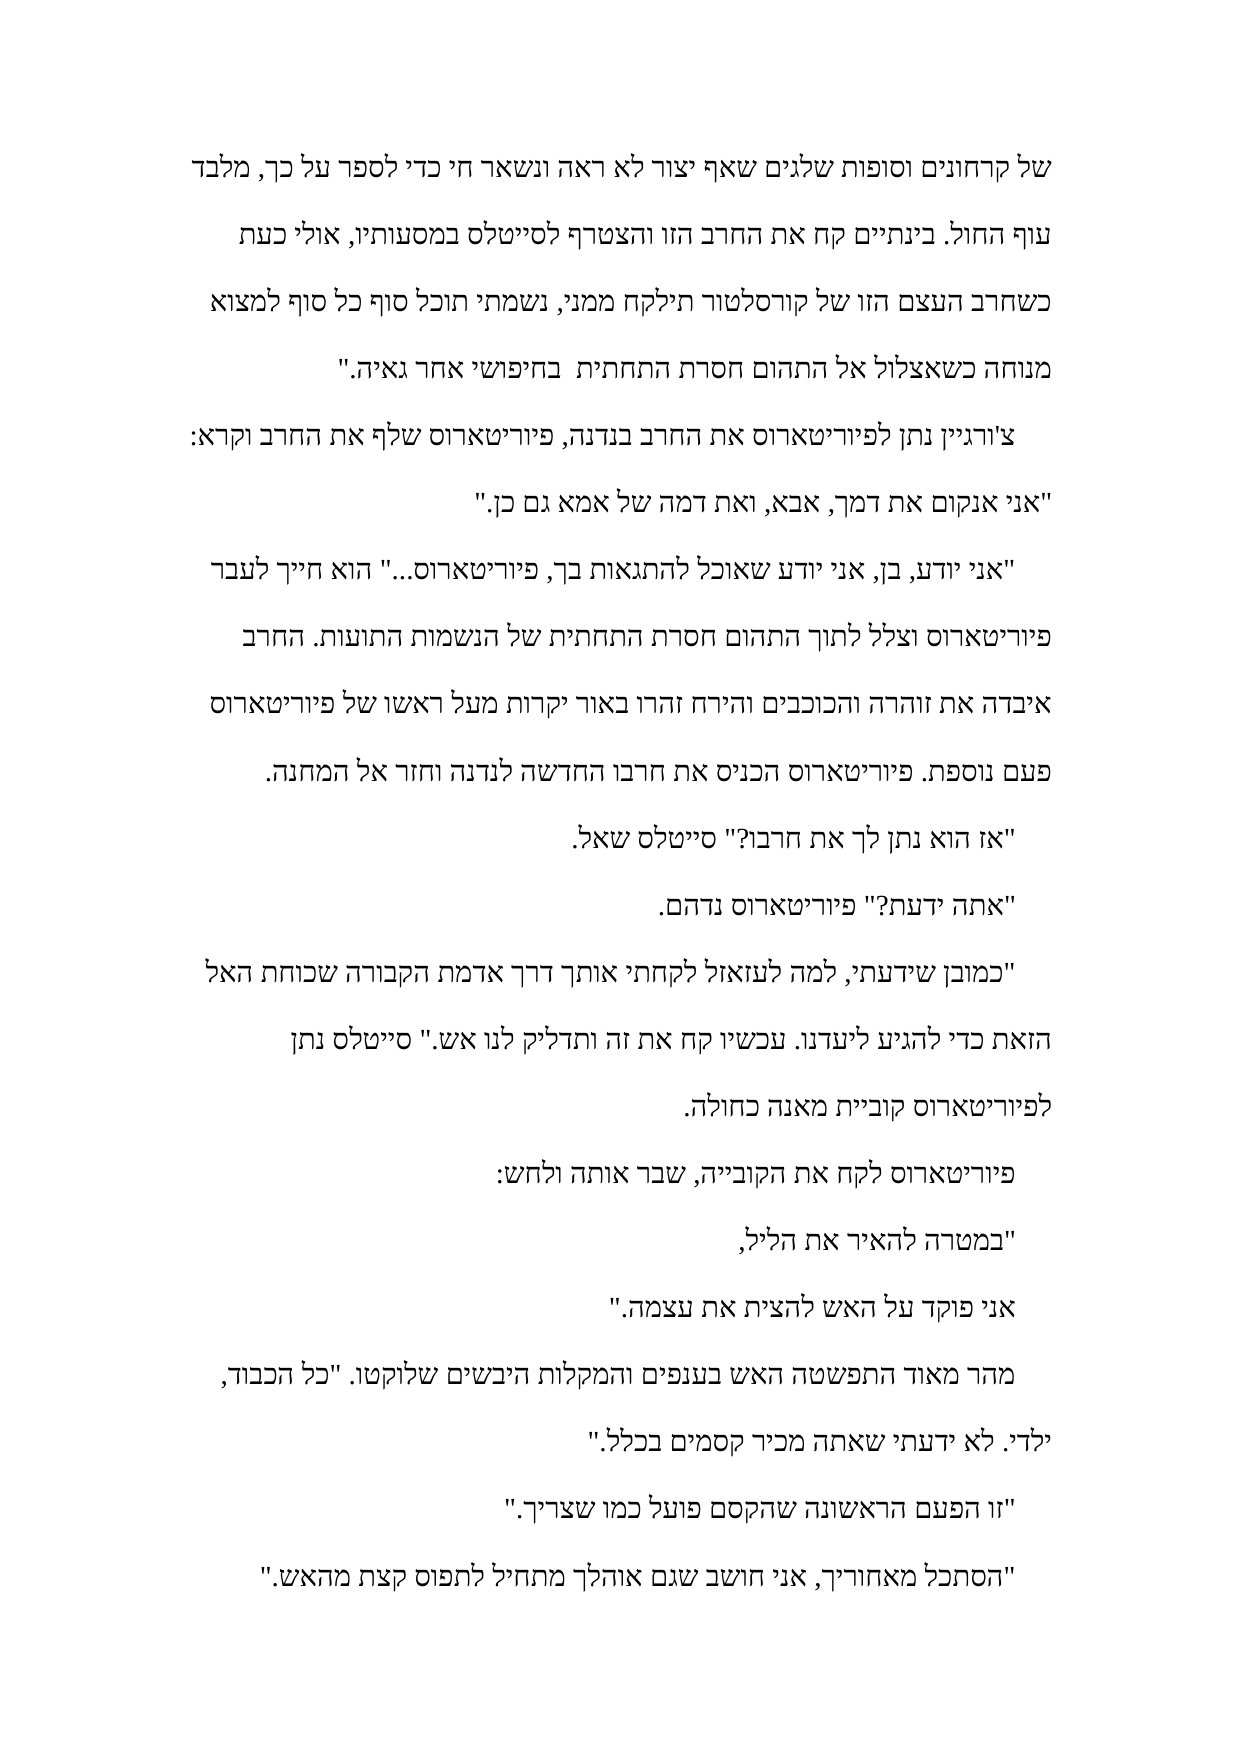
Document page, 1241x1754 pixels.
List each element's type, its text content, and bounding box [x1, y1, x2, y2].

text פיוריטארוס לקח את הקובייה, שבר אותה ולחש: [187, 1156, 1053, 1190]
text "במטרה להאיר את הליל, [187, 1223, 1053, 1257]
text "אז הוא נתן לך את חרבו?" סייטלס שאל. [187, 821, 1053, 854]
text "אתה ידעת?" פיוריטארוס נדהם. [187, 888, 1053, 921]
text צ'ורגיין נתן לפיוריטארוס את החרב בנדנה, פיוריטארוס שלף את החרב וקרא: "אני אנקום את דמך, אבא, ואת דמה של אמא גם כן." [187, 418, 1053, 519]
text "כמובן שידעתי, למה לעזאזל לקחתי אותך דרך אדמת הקבורה שכוחת האל הזאת כדי להגיע ליעדנו. עכשיו קח את זה ותדליק לנו אש." סייטלס נתן לפיוריטארוס קוביית מאנה כחולה. [187, 955, 1053, 1123]
text מהר מאוד התפשטה האש בענפים והמקלות היבשים שלוקטו. "כל הכבוד, ילדי. לא ידעתי שאתה מכיר קסמים בכלל." [187, 1357, 1053, 1458]
text אני פוקד על האש להצית את עצמה." [187, 1290, 1053, 1324]
text "זו הפעם הראשונה שהקסם פועל כמו שצריך." [187, 1492, 1053, 1525]
text "אני יודע, בן, אני יודע שאוכל להתגאות בך, פיוריטארוס..." הוא חייך לעבר פיוריטארוס וצלל לתוך התהום חסרת התחתית של הנשמות התועות. החרב איבדה את זוהרה והכוכבים והירח זהרו באור יקרות מעל ראשו של פיוריטארוס פעם נוספת. פיוריטארוס הכניס את חרבו החדשה לנדנה וחזר אל המחנה. [187, 552, 1053, 787]
text של קרחונים וסופות שלגים שאף יצור לא ראה ונשאר חי כדי לספר על כך, מלבד עוף החול. בינתיים קח את החרב הזו והצטרף לסייטלס במסעותיו, אולי כעת כשחרב העצם הזו של קורסלטור תילקח ממני, נשמתי תוכל סוף כל סוף למצוא מנוחה כשאצלול אל התהום חסרת התחתית בחיפושי אחר גאיה." [187, 150, 1053, 385]
text "הסתכל מאחוריך, אני חושב שגם אוהלך מתחיל לתפוס קצת מהאש." [187, 1559, 1053, 1592]
